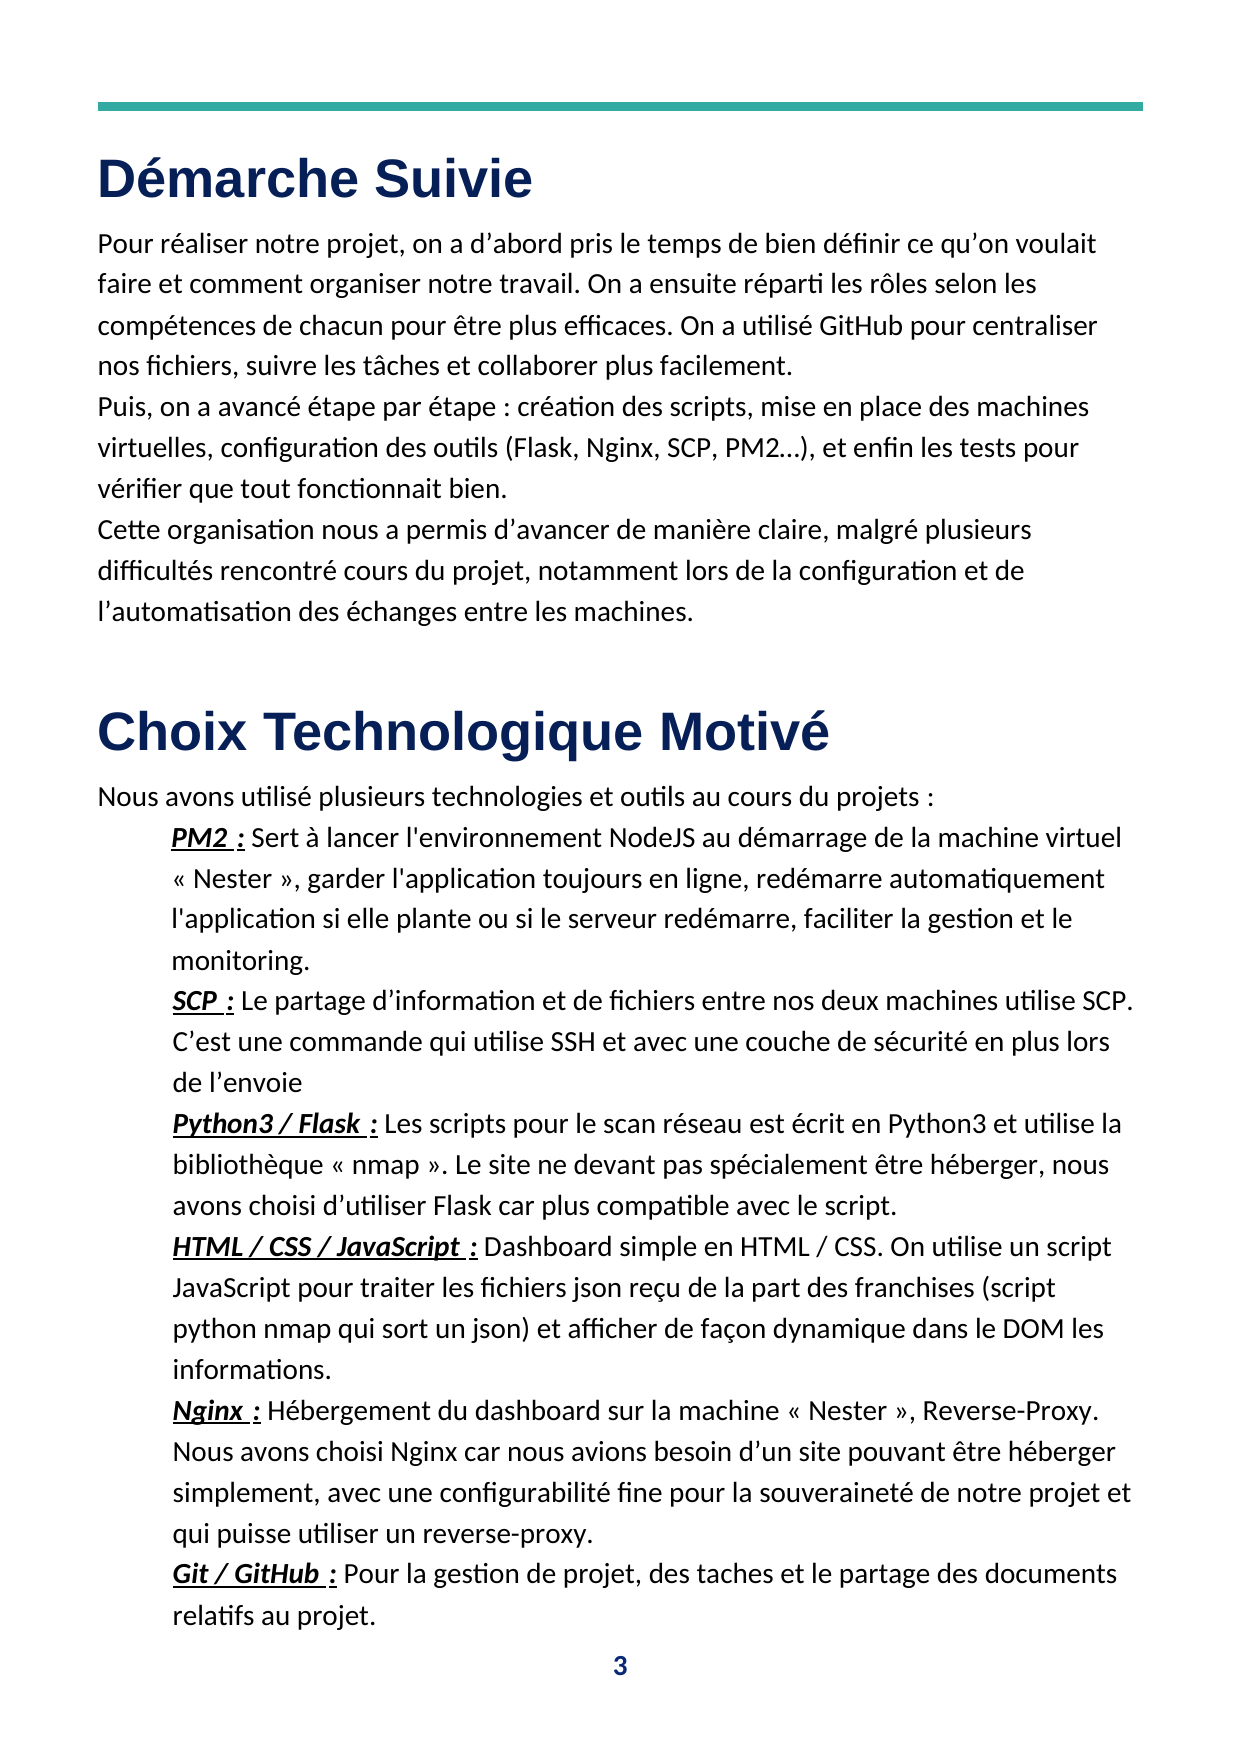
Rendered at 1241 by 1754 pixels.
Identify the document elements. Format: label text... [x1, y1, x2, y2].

text Nous avons utilisé plusieurs technologies et outils au cours du projets : [97, 778, 1143, 813]
text SCP : Le partage d’information et de fichiers entre nos deux machines utilise SCP. C’est une commande qui utilise SSH et avec une couche de sécurité en plus lors de l’envoie [172, 982, 1143, 1100]
subtitle Démarche Suivie [97, 147, 1143, 209]
text Nginx : Hébergement du dashboard sur la machine « Nester », Reverse-Proxy. Nous avons choisi Nginx car nous avions besoin d’un site pouvant être héberger simplement, avec une configurabilité fine pour la souveraineté de notre projet et qui puisse utiliser un reverse-proxy. [172, 1392, 1143, 1550]
text Python3 / Flask : Les scripts pour le scan réseau est écrit en Python3 et utilise la bibliothèque « nmap ». Le site ne devant pas spécialement être héberger, nous avons choisi d’utiliser Flask car plus compatible avec le script. [172, 1105, 1143, 1223]
text Cette organisation nous a permis d’avancer de manière claire, malgré plusieurs difficultés rencontré cours du projet, notamment lors de la configuration et de l’automatisation des échanges entre les machines. [97, 511, 1143, 629]
text Pour réaliser notre projet, on a d’abord pris le temps de bien définir ce qu’on voulait faire et comment organiser notre travail. On a ensuite réparti les rôles selon les compétences de chacun pour être plus efficaces. On a utilisé GitHub pour centraliser nos fichiers, suivre les tâches et collaborer plus facilement. Puis, on a avancé étape par étape : création des scripts, mise en place des machines virtuelles, configuration des outils (Flask, Nginx, SCP, PM2…), et enfin les tests pour vérifier que tout fonctionnait bien. [97, 225, 1143, 506]
text Git / GitHub : Pour la gestion de projet, des taches et le partage des documents relatifs au projet. [172, 1556, 1143, 1632]
subtitle Choix Technologique Motivé [97, 700, 1143, 762]
text PM2 : Sert à lancer l'environnement NodeJS au démarrage de la machine virtuel « Nester », garder l'application toujours en ligne, redémarre automatiquement l'application si elle plante ou si le serveur redémarre, faciliter la gestion et le monitoring. [171, 819, 1143, 977]
text HTML / CSS / JavaScript : Dashboard simple en HTML / CSS. On utilise un script JavaScript pour traiter les fichiers json reçu de la part des franchises (script python nmap qui sort un json) et afficher de façon dynamique dans le DOM les informations. [172, 1228, 1143, 1387]
